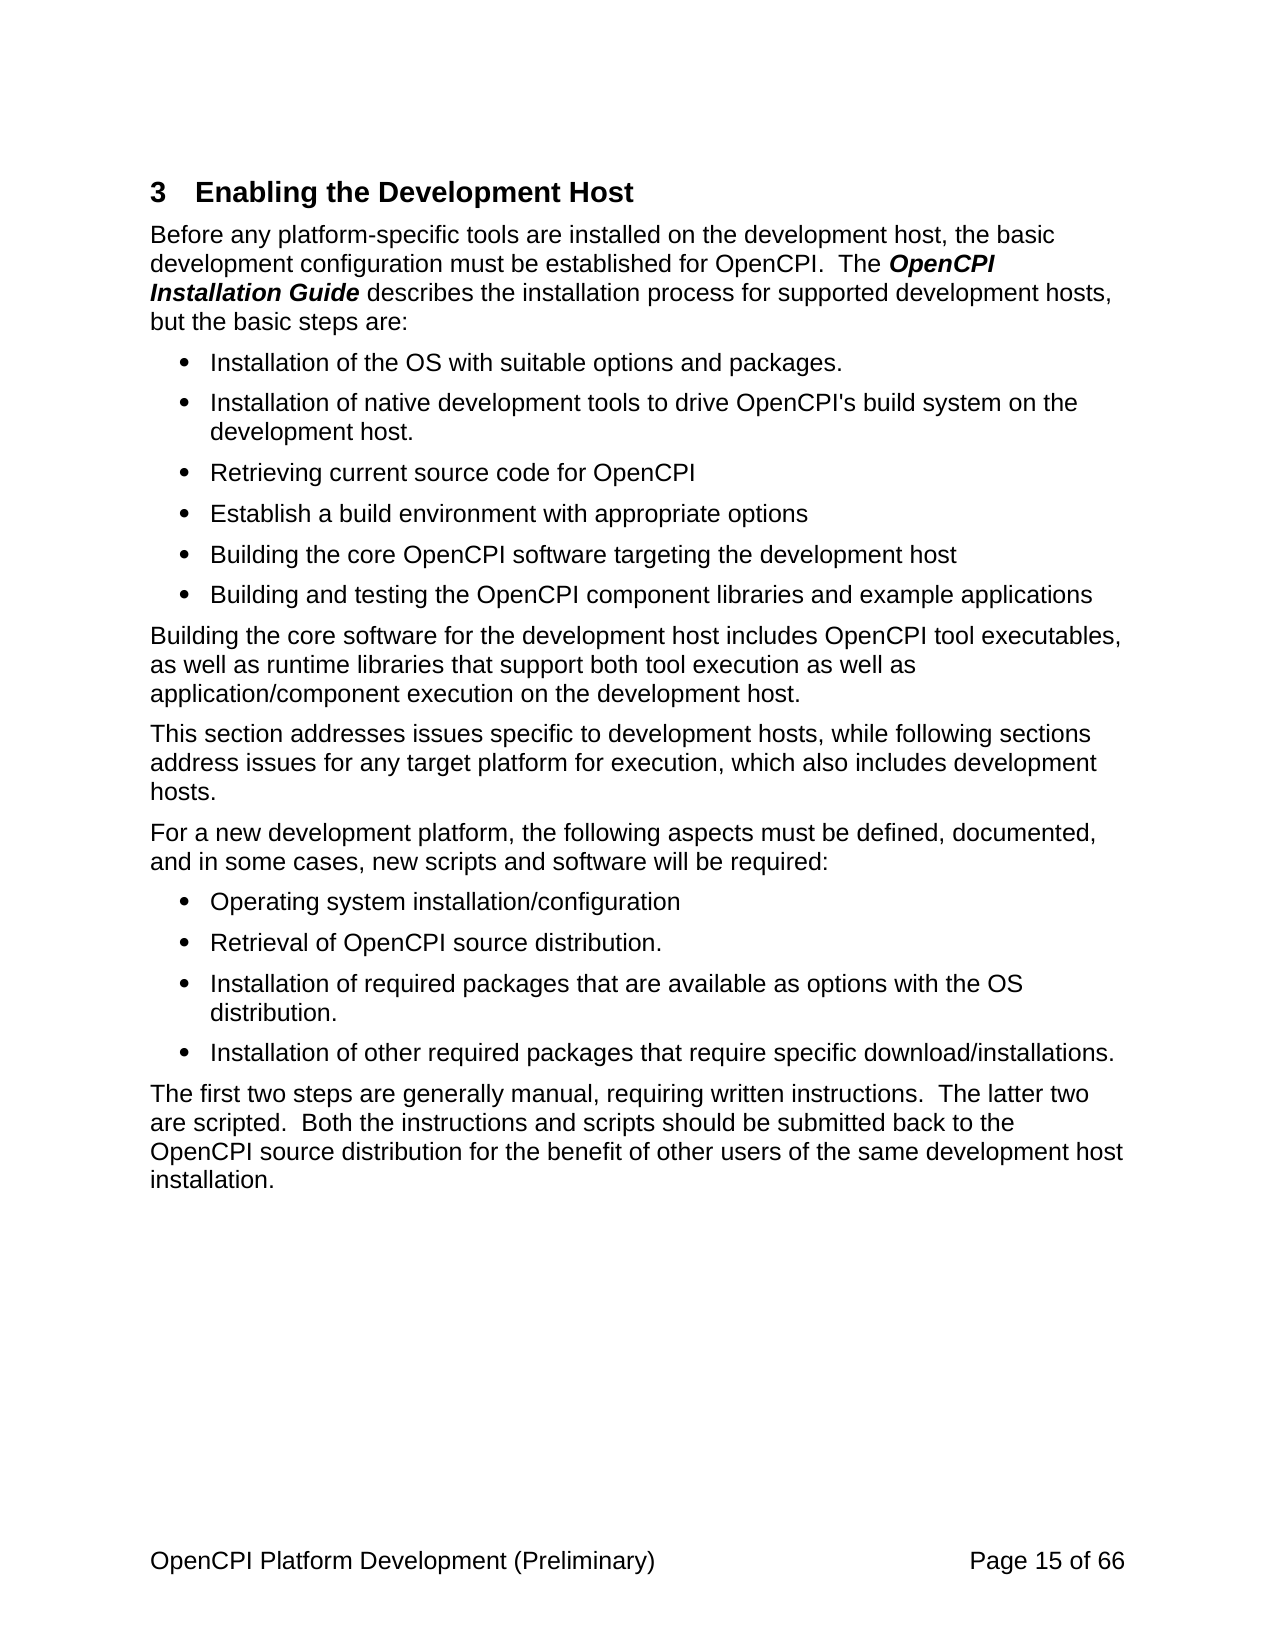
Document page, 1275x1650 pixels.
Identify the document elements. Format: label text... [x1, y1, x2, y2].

list Operating system installation/configuration [180, 887, 1125, 916]
list Installation of required packages that are available as options with the OS distribution. [180, 969, 1125, 1026]
list Building the core OpenCPI software targeting the development host [180, 539, 1125, 568]
list Building and testing the OpenCPI component libraries and example applications [180, 580, 1125, 609]
text Building the core software for the development host includes OpenCPI tool executables, as well as runtime libraries that support both tool execution as well as application/component execution on the development host. [150, 621, 1125, 707]
text For a new development platform, the following aspects must be defined, documented, and in some cases, new scripts and software will be required: [150, 818, 1125, 875]
list Installation of other required packages that require specific download/installations. [180, 1038, 1125, 1067]
list Establish a build environment with appropriate options [180, 499, 1125, 528]
list Retrieval of OpenCPI source distribution. [180, 928, 1125, 957]
list Installation of the OS with suitable options and packages. [180, 347, 1125, 376]
text Before any platform-specific tools are installed on the development host, the basic development configuration must be established for OpenCPI. The OpenCPI Installation Guide describes the installation process for supported development hosts, but the basic steps are: [150, 221, 1125, 336]
text The first two steps are generally manual, requiring written instructions. The latter two are scripted. Both the instructions and scripts should be submitted back to the OpenCPI source distribution for the benefit of other users of the same development host installation. [150, 1079, 1125, 1194]
list Installation of native development tools to drive OpenCPI's build system on the development host. [180, 388, 1125, 446]
text This section addresses issues specific to development hosts, while following sections address issues for any target platform for execution, which also includes development hosts. [150, 719, 1125, 806]
list Retrieving current source code for OpenCPI [180, 458, 1125, 487]
subtitle Enabling the Development Host [150, 175, 1125, 208]
